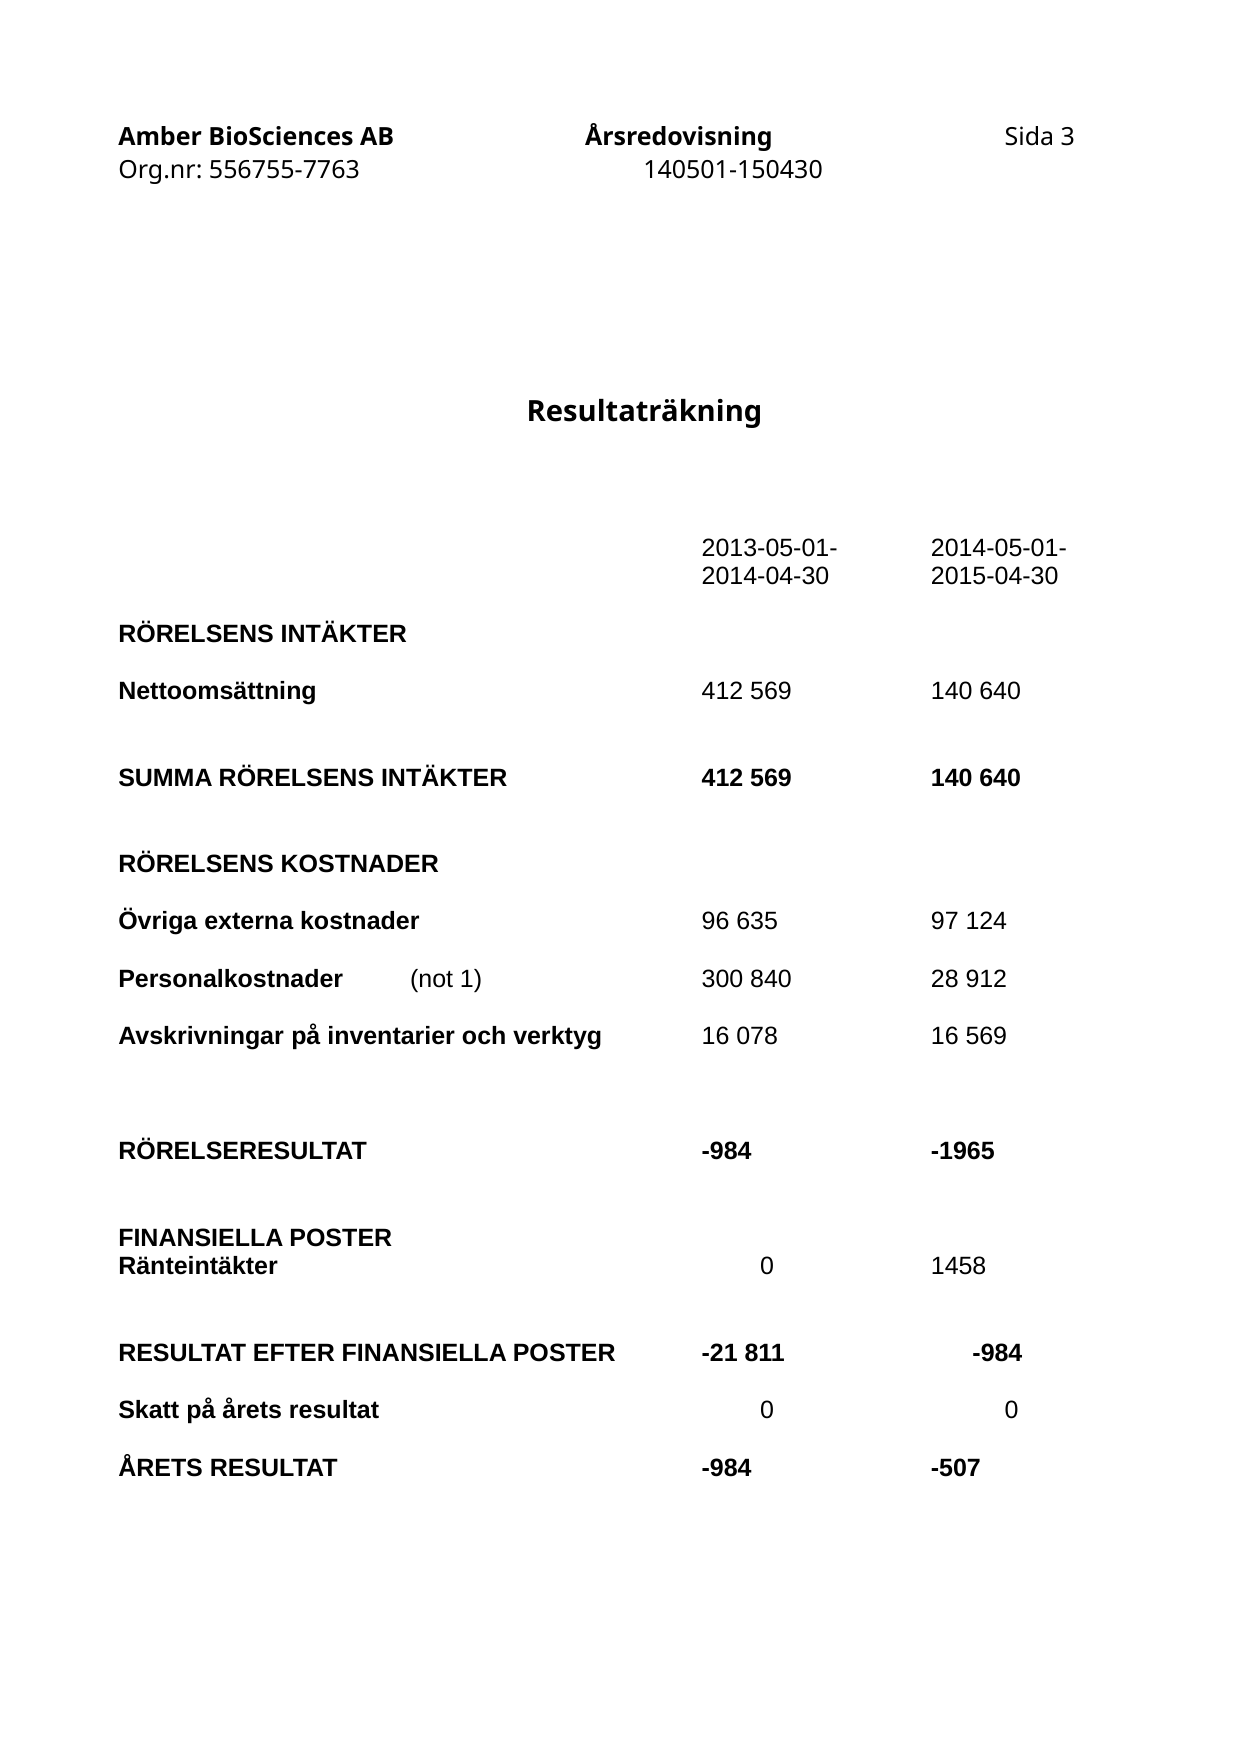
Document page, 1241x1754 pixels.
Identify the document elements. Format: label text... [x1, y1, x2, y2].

text Amber BioSciences AB Årsredovisning Sida 3 [118, 118, 1122, 152]
text Personalkostnader (not 1) 300 840 28 912 [118, 964, 1122, 992]
text 2014-04-30 2015-04-30 [118, 561, 1122, 590]
text RÖRELSENS INTÄKTER [118, 619, 1122, 647]
text RÖRELSENS KOSTNADER [118, 849, 1122, 877]
text ÅRETS RESULTAT -984 -507 [118, 1452, 1122, 1481]
text RESULTAT EFTER FINANSIELLA POSTER -21 811 -984 [118, 1337, 1122, 1366]
text Resultaträkning [118, 391, 1122, 430]
text Övriga externa kostnader 96 635 97 124 [118, 906, 1122, 935]
text Nettoomsättning 412 569 140 640 [118, 676, 1122, 705]
text Org.nr: 556755-7763 140501-150430 [118, 152, 1122, 186]
text SUMMA RÖRELSENS INTÄKTER 412 569 140 640 [118, 762, 1122, 791]
text Avskrivningar på inventarier och verktyg 16 078 16 569 [118, 1021, 1122, 1050]
text RÖRELSERESULTAT -984 -1965 [118, 1136, 1122, 1165]
text Ränteintäkter 0 1458 [118, 1251, 1122, 1280]
text Skatt på årets resultat 0 0 [118, 1395, 1122, 1424]
text 2013-05-01- 2014-05-01- [118, 532, 1122, 561]
text FINANSIELLA POSTER [118, 1222, 1122, 1251]
